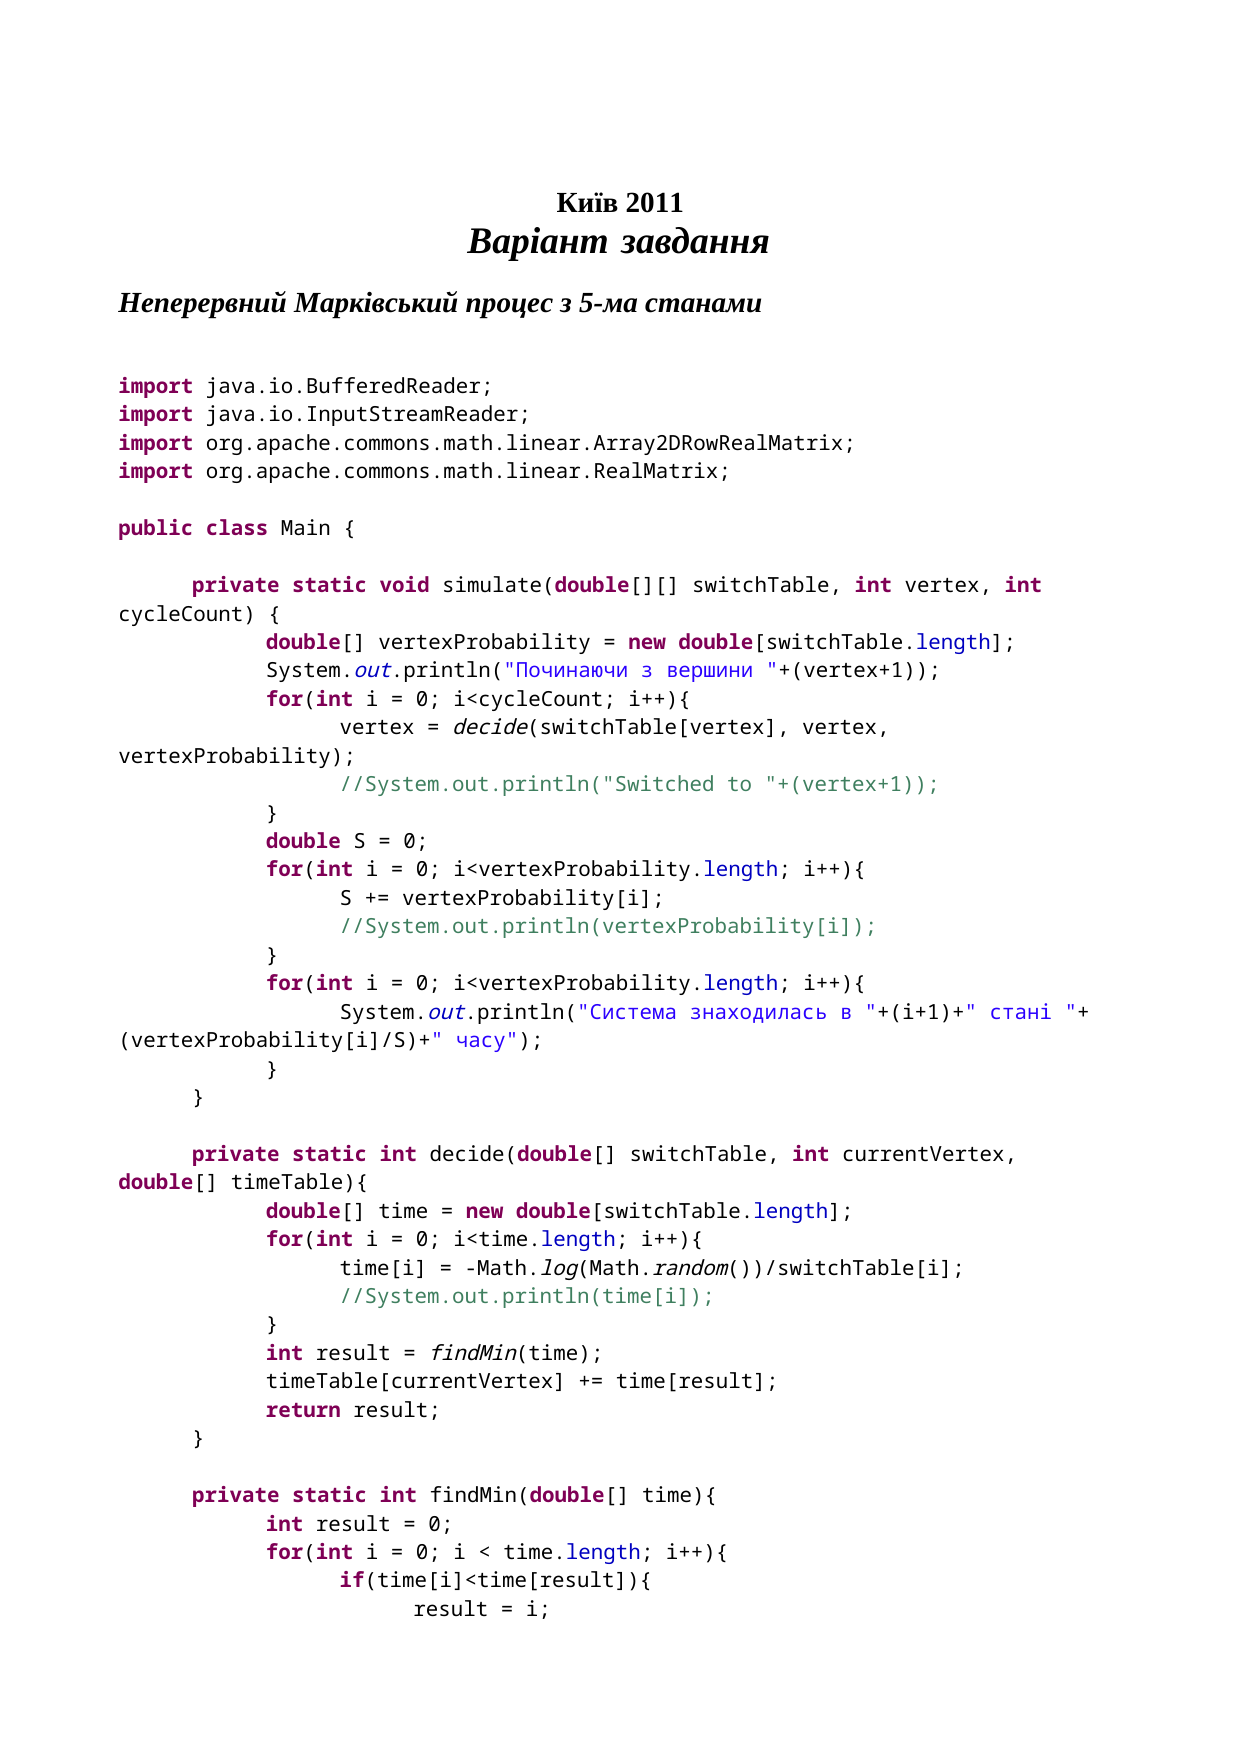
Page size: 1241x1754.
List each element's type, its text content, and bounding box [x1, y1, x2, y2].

text private static int findMin(double[] time){ [118, 1480, 1122, 1509]
text vertex = decide(switchTable[vertex], vertex, vertexProbability); [118, 712, 1122, 769]
text System.out.println("Система знаходилась в "+(i+1)+" стані "+(vertexProbability[i]/S)+" часу"); [118, 997, 1122, 1054]
text } [118, 1423, 1122, 1452]
text double[] vertexProbability = new double[switchTable.length]; [118, 627, 1122, 656]
text for(int i = 0; i<vertexProbability.length; i++){ [118, 968, 1122, 997]
text } [118, 1054, 1122, 1082]
text for(int i = 0; i<vertexProbability.length; i++){ [118, 854, 1122, 883]
text public class Main { [118, 513, 1122, 542]
text result = i; [118, 1594, 1122, 1622]
text timeTable[currentVertex] += time[result]; [118, 1366, 1122, 1395]
text import java.io.BufferedReader; [118, 371, 1122, 399]
text import org.apache.commons.math.linear.Array2DRowRealMatrix; [118, 428, 1122, 456]
text } [118, 940, 1122, 968]
text Неперервний Марківський процес з 5-ма станами [118, 286, 1122, 319]
text } [118, 1082, 1122, 1111]
text S += vertexProbability[i]; [118, 883, 1122, 911]
text Київ 2011 [118, 185, 1122, 219]
text time[i] = -Math.log(Math.random())/switchTable[i]; [118, 1253, 1122, 1281]
text import java.io.InputStreamReader; [118, 399, 1122, 428]
text for(int i = 0; i < time.length; i++){ [118, 1537, 1122, 1566]
text } [118, 798, 1122, 826]
text //System.out.println(vertexProbability[i]); [118, 911, 1122, 940]
text int result = findMin(time); [118, 1338, 1122, 1366]
text return result; [118, 1395, 1122, 1423]
text System.out.println("Починаючи з вершини "+(vertex+1)); [118, 656, 1122, 684]
text for(int i = 0; i<cycleCount; i++){ [118, 684, 1122, 712]
text //System.out.println(time[i]); [118, 1281, 1122, 1309]
text double[] time = new double[switchTable.length]; [118, 1196, 1122, 1224]
text private static void simulate(double[][] switchTable, int vertex, int cycleCount) { [118, 570, 1122, 627]
text int result = 0; [118, 1509, 1122, 1537]
text for(int i = 0; i<time.length; i++){ [118, 1224, 1122, 1253]
text if(time[i]<time[result]){ [118, 1566, 1122, 1594]
text //System.out.println("Switched to "+(vertex+1)); [118, 769, 1122, 798]
text } [118, 1309, 1122, 1338]
text private static int decide(double[] switchTable, int currentVertex, double[] timeTable){ [118, 1139, 1122, 1196]
text Варіант завдання [118, 219, 1122, 262]
text double S = 0; [118, 826, 1122, 854]
text import org.apache.commons.math.linear.RealMatrix; [118, 456, 1122, 485]
